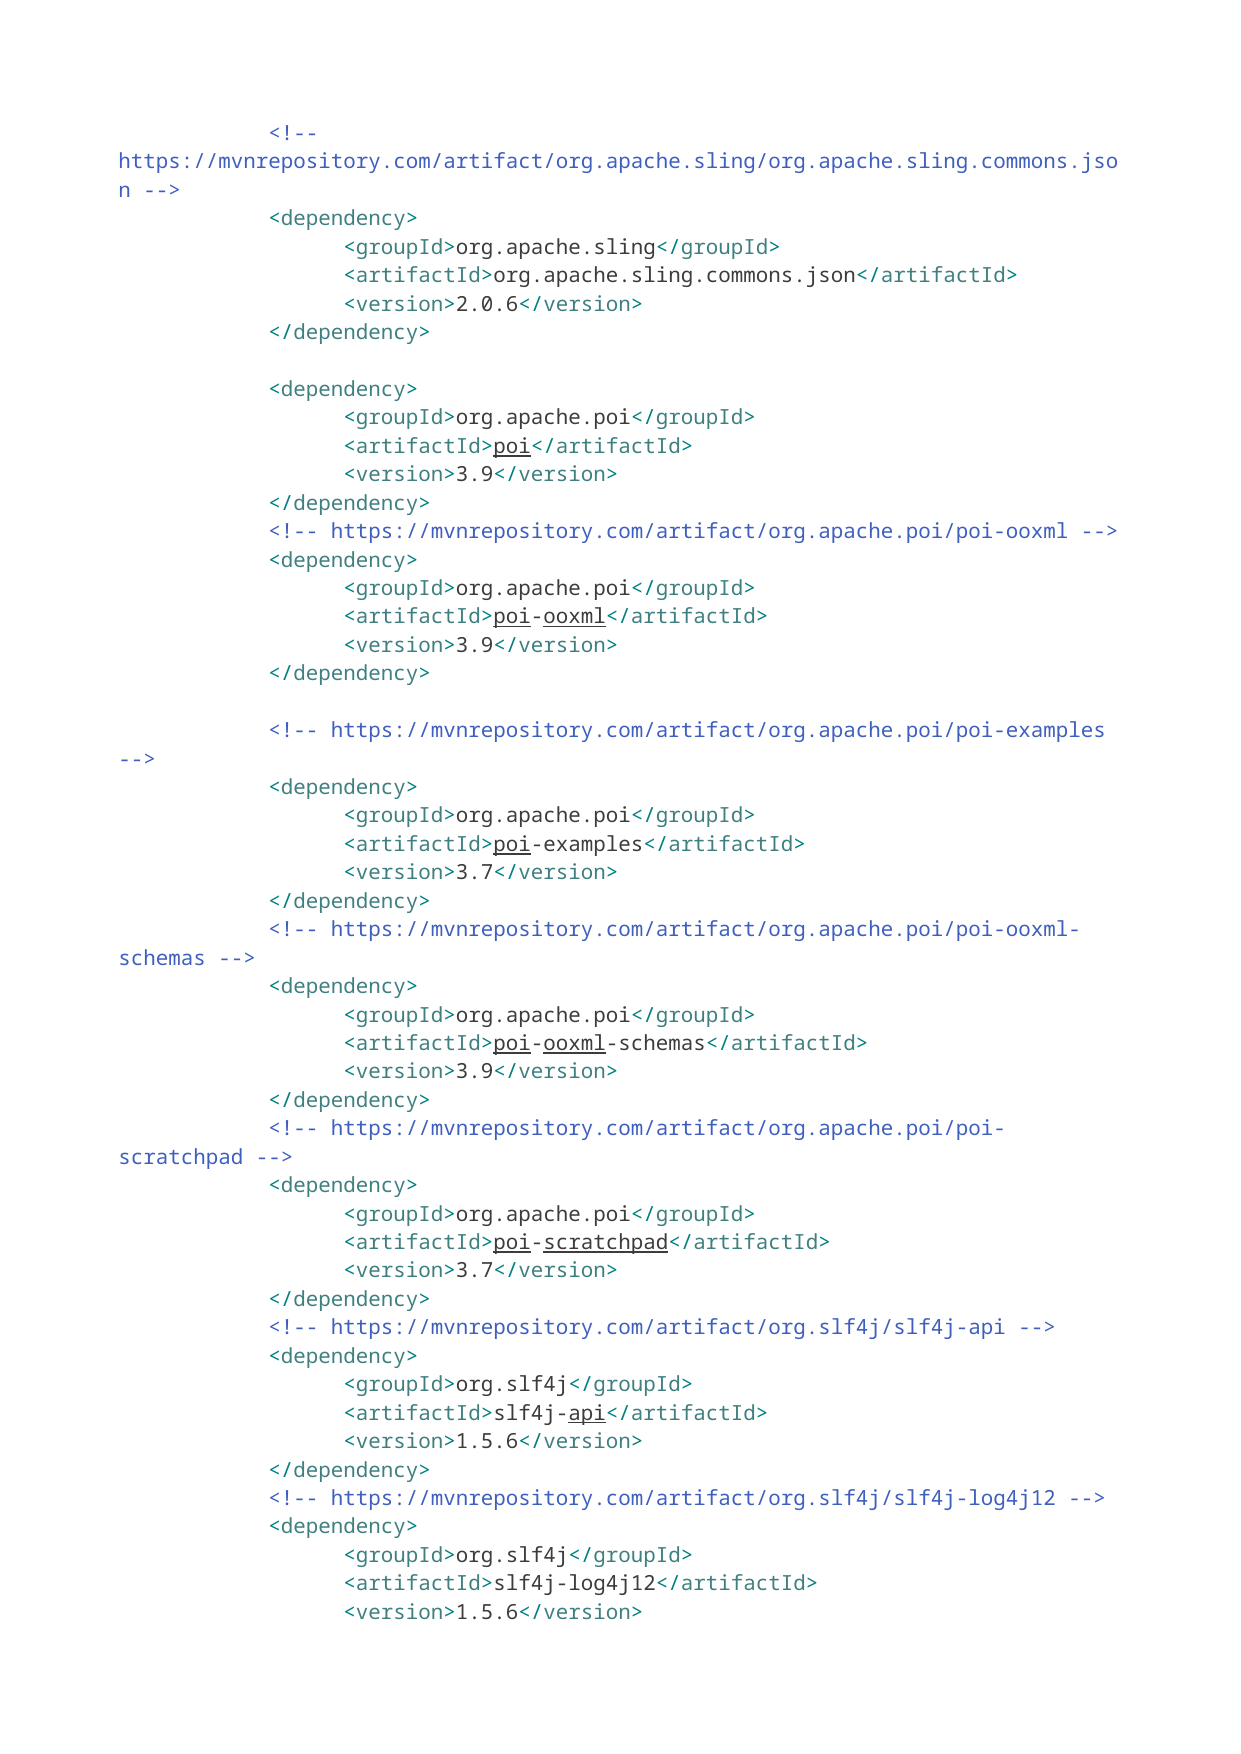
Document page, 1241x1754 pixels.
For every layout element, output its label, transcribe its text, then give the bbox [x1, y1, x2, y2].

text <artifactId>poi-scratchpad</artifactId> [118, 1227, 1122, 1256]
text <dependency> [118, 772, 1122, 801]
text <dependency> [118, 1341, 1122, 1369]
text <dependency> [118, 971, 1122, 1000]
text <artifactId>poi-ooxml</artifactId> [118, 602, 1122, 630]
text <version>3.7</version> [118, 857, 1122, 886]
text <artifactId>org.apache.sling.commons.json</artifactId> [118, 260, 1122, 289]
text <version>3.7</version> [118, 1256, 1122, 1284]
text <version>3.9</version> [118, 1057, 1122, 1085]
text <!-- https://mvnrepository.com/artifact/org.apache.poi/poi-ooxml --> [118, 516, 1122, 545]
text <dependency> [118, 203, 1122, 232]
text <artifactId>poi-examples</artifactId> [118, 829, 1122, 857]
text </dependency> [118, 317, 1122, 346]
text <version>1.5.6</version> [118, 1426, 1122, 1455]
text <!-- https://mvnrepository.com/artifact/org.slf4j/slf4j-api --> [118, 1312, 1122, 1341]
text </dependency> [118, 658, 1122, 687]
text </dependency> [118, 886, 1122, 914]
text <version>3.9</version> [118, 459, 1122, 488]
text <dependency> [118, 1170, 1122, 1199]
text <version>1.5.6</version> [118, 1597, 1122, 1625]
text <groupId>org.slf4j</groupId> [118, 1540, 1122, 1568]
text <!-- https://mvnrepository.com/artifact/org.slf4j/slf4j-log4j12 --> [118, 1483, 1122, 1512]
text <artifactId>slf4j-log4j12</artifactId> [118, 1568, 1122, 1597]
text <groupId>org.apache.poi</groupId> [118, 1000, 1122, 1028]
text <groupId>org.apache.poi</groupId> [118, 573, 1122, 602]
text <dependency> [118, 374, 1122, 402]
text <artifactId>poi</artifactId> [118, 431, 1122, 459]
text </dependency> [118, 488, 1122, 516]
text <!-- https://mvnrepository.com/artifact/org.apache.poi/poi-examples --> [118, 715, 1122, 772]
text <groupId>org.apache.poi</groupId> [118, 1199, 1122, 1227]
text <version>3.9</version> [118, 630, 1122, 658]
text </dependency> [118, 1284, 1122, 1312]
text <groupId>org.apache.poi</groupId> [118, 402, 1122, 431]
text <dependency> [118, 545, 1122, 573]
text </dependency> [118, 1455, 1122, 1483]
text </dependency> [118, 1085, 1122, 1113]
text <artifactId>slf4j-api</artifactId> [118, 1398, 1122, 1426]
text <version>2.0.6</version> [118, 289, 1122, 317]
text <!-- https://mvnrepository.com/artifact/org.apache.poi/poi-ooxml-schemas --> [118, 914, 1122, 971]
text <!-- https://mvnrepository.com/artifact/org.apache.poi/poi-scratchpad --> [118, 1113, 1122, 1170]
text <groupId>org.apache.sling</groupId> [118, 232, 1122, 260]
text <groupId>org.slf4j</groupId> [118, 1369, 1122, 1398]
text <!-- https://mvnrepository.com/artifact/org.apache.sling/org.apache.sling.commons.json --> [118, 118, 1122, 203]
text <groupId>org.apache.poi</groupId> [118, 801, 1122, 829]
text <artifactId>poi-ooxml-schemas</artifactId> [118, 1028, 1122, 1057]
text <dependency> [118, 1512, 1122, 1540]
